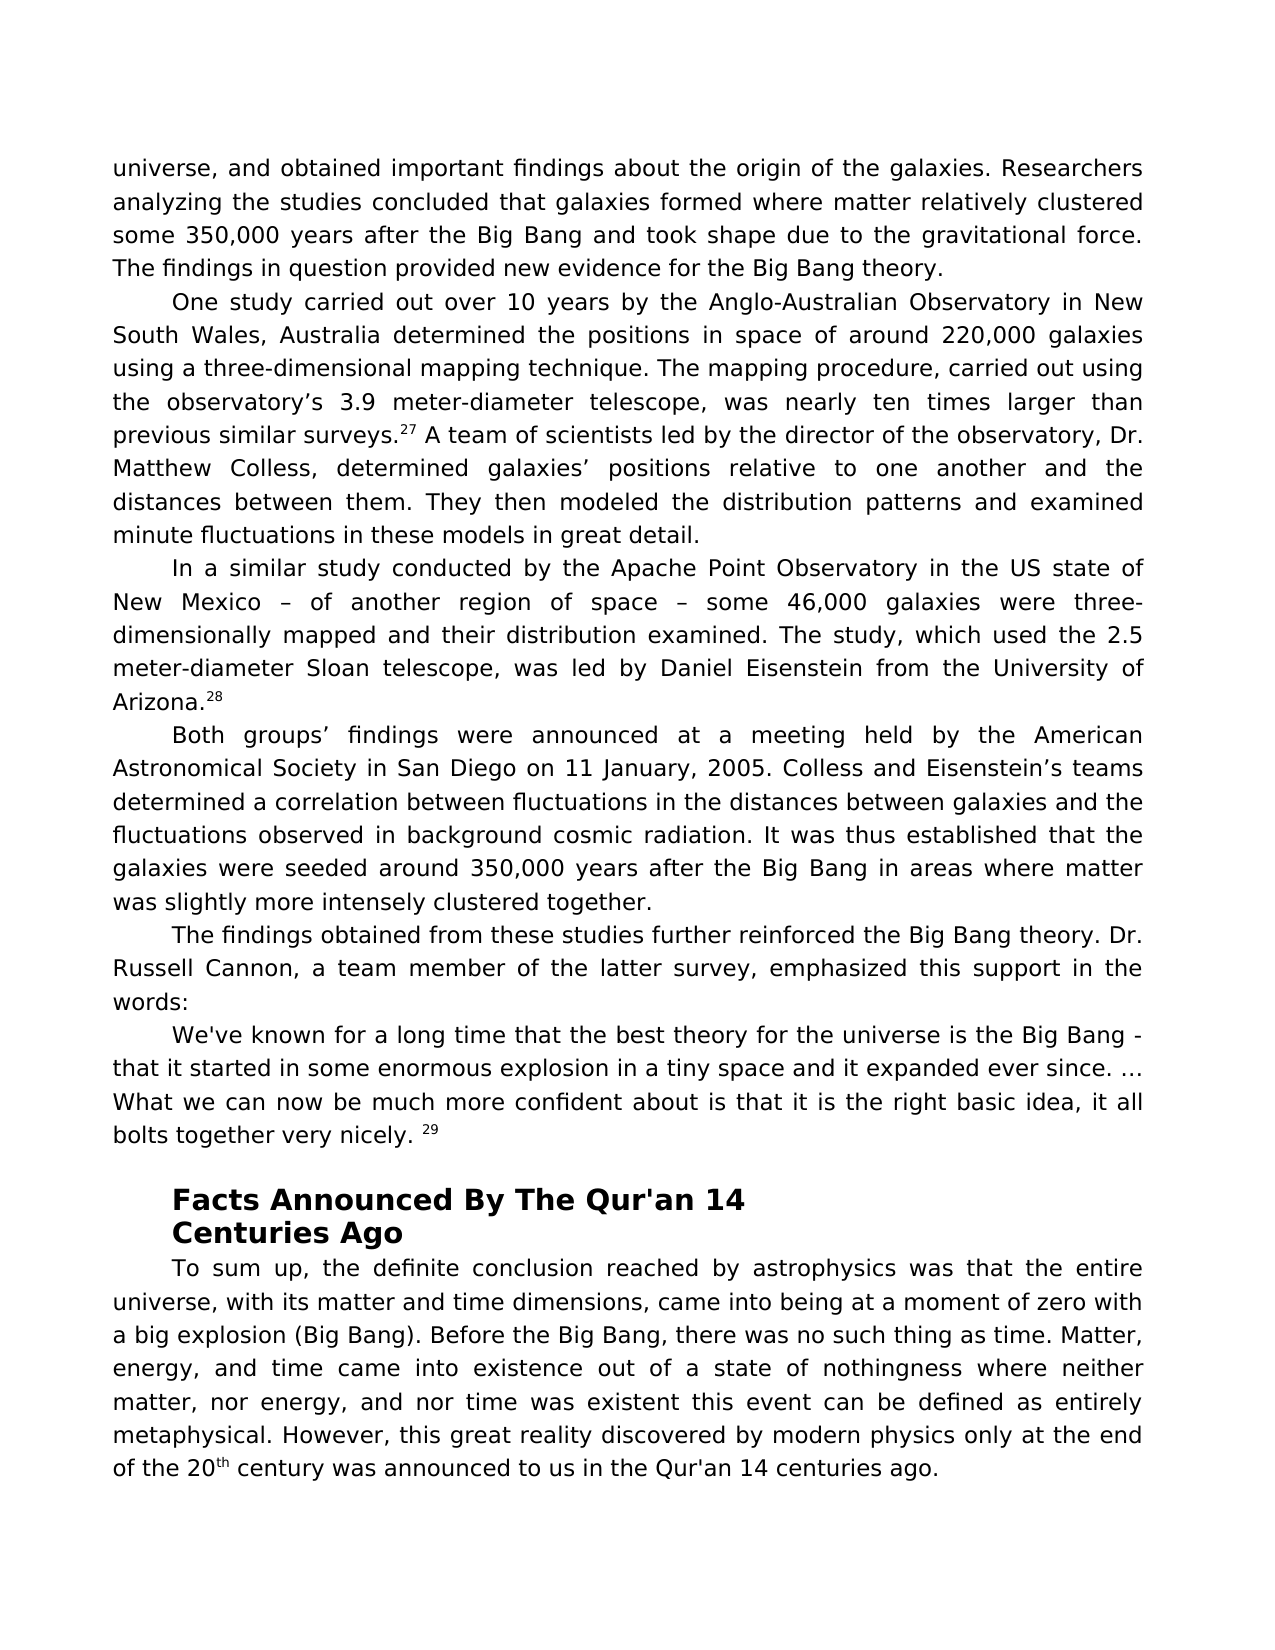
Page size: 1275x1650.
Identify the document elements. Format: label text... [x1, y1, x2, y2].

text In a similar study conducted by the Apache Point Observatory in the US state of New Mexico – of another region of space – some 46,000 galaxies were three-dimensionally mapped and their distribution examined. The study, which used the 2.5 meter-diameter Sloan telescope, was led by Daniel Eisenstein from the University of Arizona.28 [112, 550, 1145, 717]
text Centuries Ago [112, 1217, 1145, 1250]
text universe, and obtained important findings about the origin of the galaxies. Researchers analyzing the studies concluded that galaxies formed where matter relatively clustered some 350,000 years after the Big Bang and took shape due to the gravitational force. The findings in question provided new evidence for the Big Bang theory. [112, 150, 1145, 283]
text We've known for a long time that the best theory for the universe is the Big Bang - that it started in some enormous explosion in a tiny space and it expanded ever since. … What we can now be much more confident about is that it is the right basic idea, it all bolts together very nicely. 29 [112, 1017, 1145, 1150]
text To sum up, the definite conclusion reached by astrophysics was that the entire universe, with its matter and time dimensions, came into being at a moment of zero with a big explosion (Big Bang). Before the Big Bang, there was no such thing as time. Matter, energy, and time came into existence out of a state of nothingness where neither matter, nor energy, and nor time was existent this event can be defined as entirely metaphysical. However, this great reality discovered by modern physics only at the end of the 20th century was announced to us in the Qur'an 14 centuries ago. [112, 1250, 1145, 1483]
text The findings obtained from these studies further reinforced the Big Bang theory. Dr. Russell Cannon, a team member of the latter survey, emphasized this support in the words: [112, 917, 1145, 1017]
text One study carried out over 10 years by the Anglo-Australian Observatory in New South Wales, Australia determined the positions in space of around 220,000 galaxies using a three-dimensional mapping technique. The mapping procedure, carried out using the observatory’s 3.9 meter-diameter telescope, was nearly ten times larger than previous similar surveys.27 A team of scientists led by the director of the observatory, Dr. Matthew Colless, determined galaxies’ positions relative to one another and the distances between them. They then modeled the distribution patterns and examined minute fluctuations in these models in great detail. [112, 283, 1145, 550]
text Both groups’ findings were announced at a meeting held by the American Astronomical Society in San Diego on 11 January, 2005. Colless and Eisenstein’s teams determined a correlation between fluctuations in the distances between galaxies and the fluctuations observed in background cosmic radiation. It was thus established that the galaxies were seeded around 350,000 years after the Big Bang in areas where matter was slightly more intensely clustered together. [112, 717, 1145, 917]
text Facts Announced By The Qur'an 14 [112, 1183, 1145, 1217]
